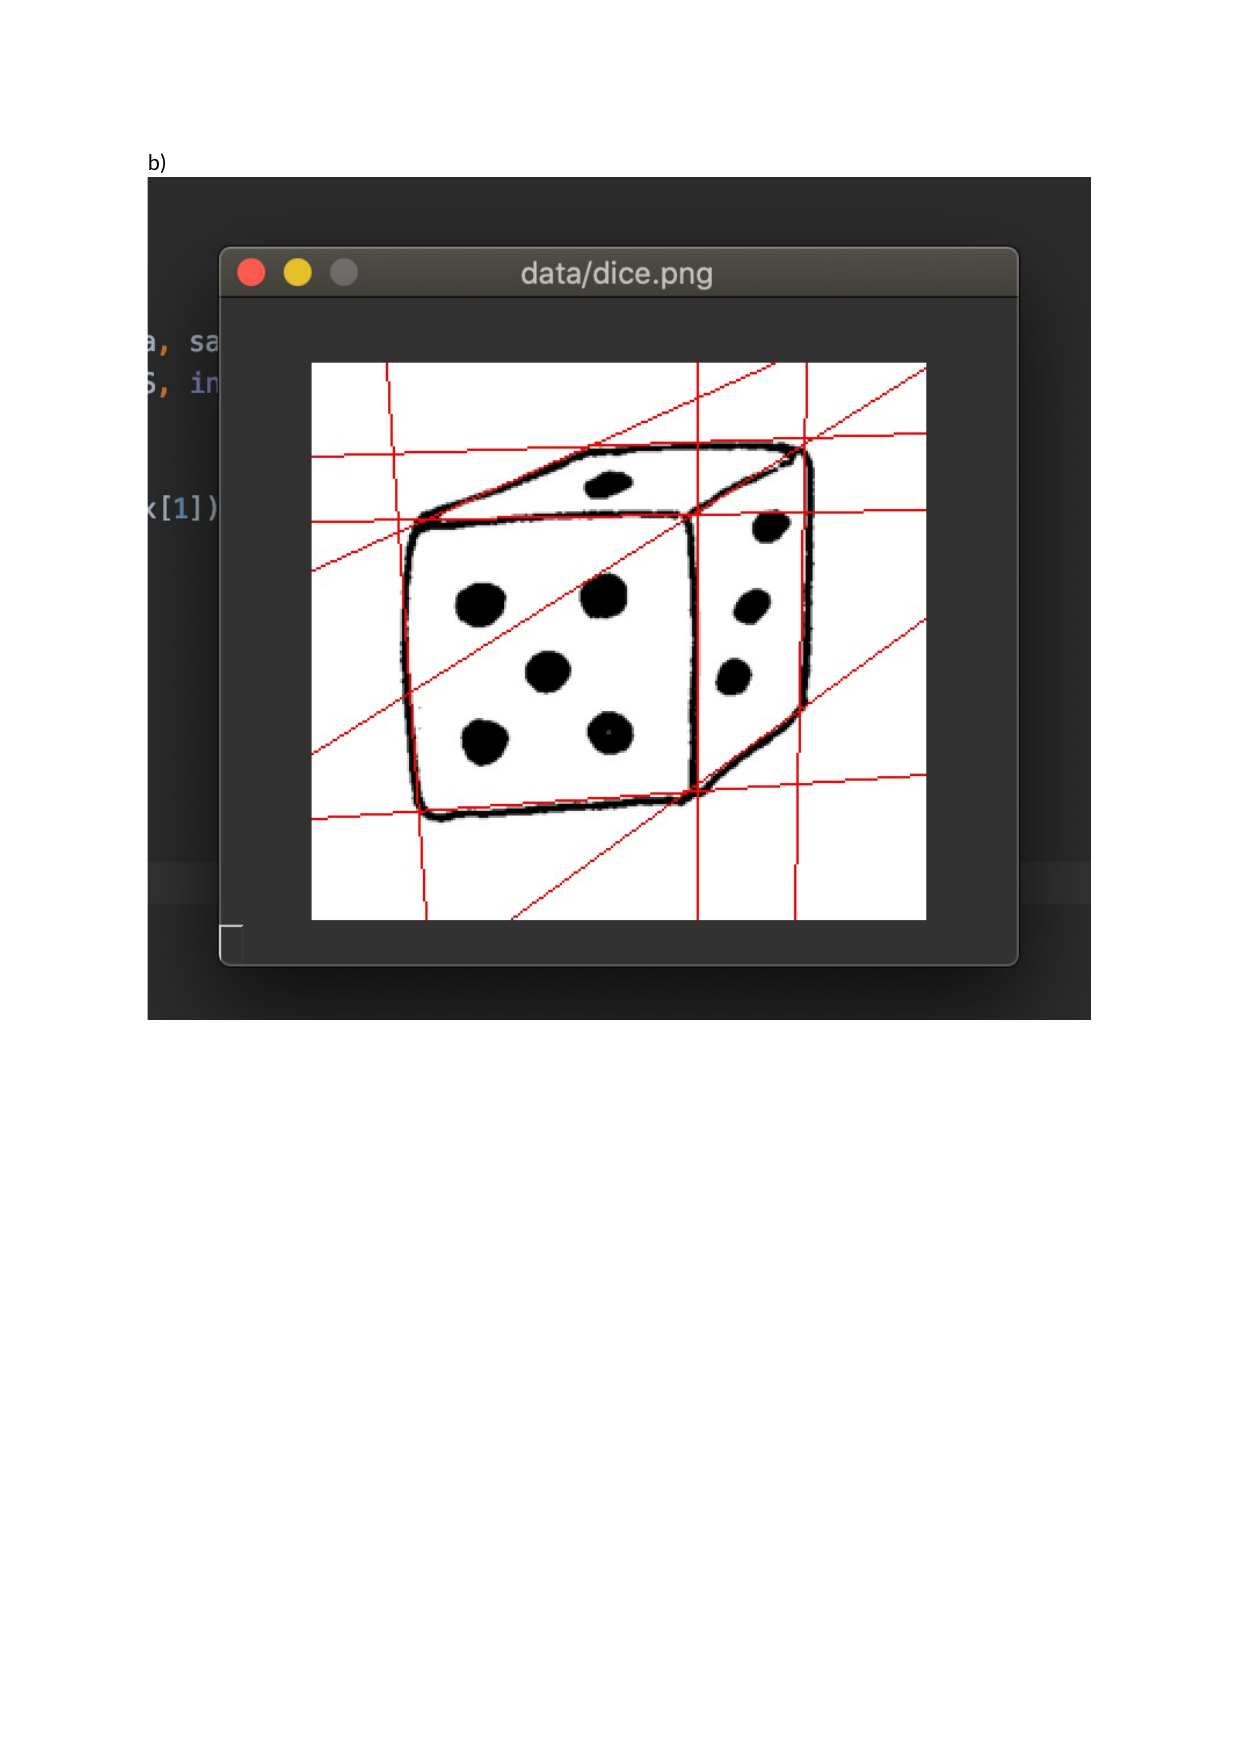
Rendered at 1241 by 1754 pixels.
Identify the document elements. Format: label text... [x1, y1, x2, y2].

text b) [148, 148, 1093, 1019]
